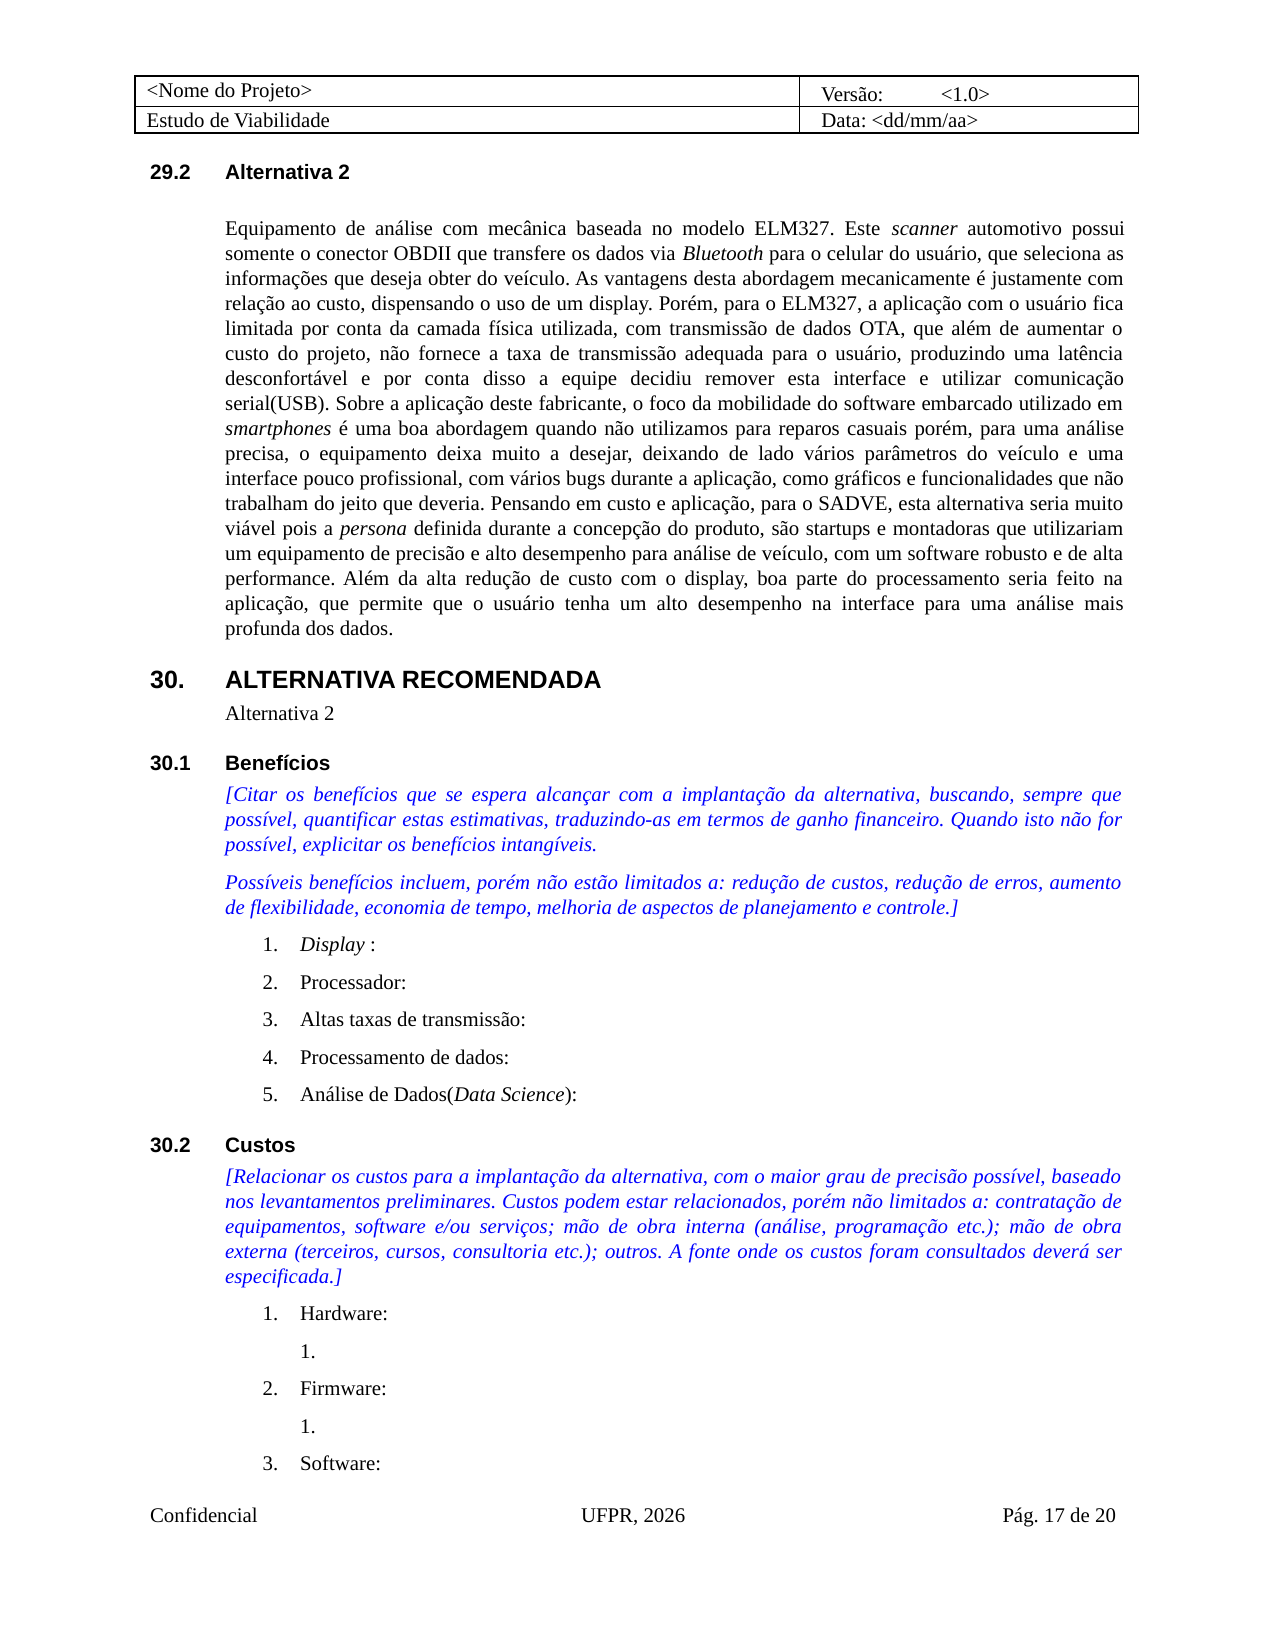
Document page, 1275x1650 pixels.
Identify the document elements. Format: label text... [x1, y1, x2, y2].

list Processador: [262, 969, 1125, 994]
subtitle Benefícios [150, 750, 1125, 775]
subtitle Alternativa 2 [150, 159, 1125, 184]
list Análise de Dados(Data Science): [262, 1081, 1125, 1106]
subtitle Custos [150, 1131, 1125, 1156]
list Altas taxas de transmissão: [262, 1006, 1125, 1031]
list Firmware: [262, 1375, 1125, 1400]
subtitle ALTERNATIVA RECOMENDADA [150, 665, 1125, 694]
text [Relacionar os custos para a implantação da alternativa, com o maior grau de precisão possível, baseado nos levantamentos preliminares. Custos podem estar relacionados, porém não limitados a: contratação de equipamentos, software e/ou serviços; mão de obra interna (análise, programação etc.); mão de obra externa (terceiros, cursos, consultoria etc.); outros. A fonte onde os custos foram consultados deverá ser especificada.] [225, 1163, 1125, 1288]
text Equipamento de análise com mecânica baseada no modelo ELM327. Este scanner automotivo possui somente o conector OBDII que transfere os dados via Bluetooth para o celular do usuário, que seleciona as informações que deseja obter do veículo. As vantagens desta abordagem mecanicamente é justamente com relação ao custo, dispensando o uso de um display. Porém, para o ELM327, a aplicação com o usuário fica limitada por conta da camada física utilizada, com transmissão de dados OTA, que além de aumentar o custo do projeto, não fornece a taxa de transmissão adequada para o usuário, produzindo uma latência desconfortável e por conta disso a equipe decidiu remover esta interface e utilizar comunicação serial(USB). Sobre a aplicação deste fabricante, o foco da mobilidade do software embarcado utilizado em smartphones é uma boa abordagem quando não utilizamos para reparos casuais porém, para uma análise precisa, o equipamento deixa muito a desejar, deixando de lado vários parâmetros do veículo e uma interface pouco profissional, com vários bugs durante a aplicação, como gráficos e funcionalidades que não trabalham do jeito que deveria. Pensando em custo e aplicação, para o SADVE, esta alternativa seria muito viável pois a persona definida durante a concepção do produto, são startups e montadoras que utilizariam um equipamento de precisão e alto desempenho para análise de veículo, com um software robusto e de alta performance. Além da alta redução de custo com o display, boa parte do processamento seria feito na aplicação, que permite que o usuário tenha um alto desempenho na interface para uma análise mais profunda dos dados. [225, 215, 1125, 640]
list Software: [262, 1450, 1125, 1475]
text Possíveis benefícios incluem, porém não estão limitados a: redução de custos, redução de erros, aumento de flexibilidade, economia de tempo, melhoria de aspectos de planejamento e controle.] [225, 869, 1125, 919]
list Processamento de dados: [262, 1044, 1125, 1069]
text [Citar os benefícios que se espera alcançar com a implantação da alternativa, buscando, sempre que possível, quantificar estas estimativas, traduzindo-as em termos de ganho financeiro. Quando isto não for possível, explicitar os benefícios intangíveis. [225, 781, 1125, 856]
text Alternativa 2 [225, 700, 1125, 725]
list Hardware: [262, 1300, 1125, 1325]
list Display : [262, 931, 1125, 956]
